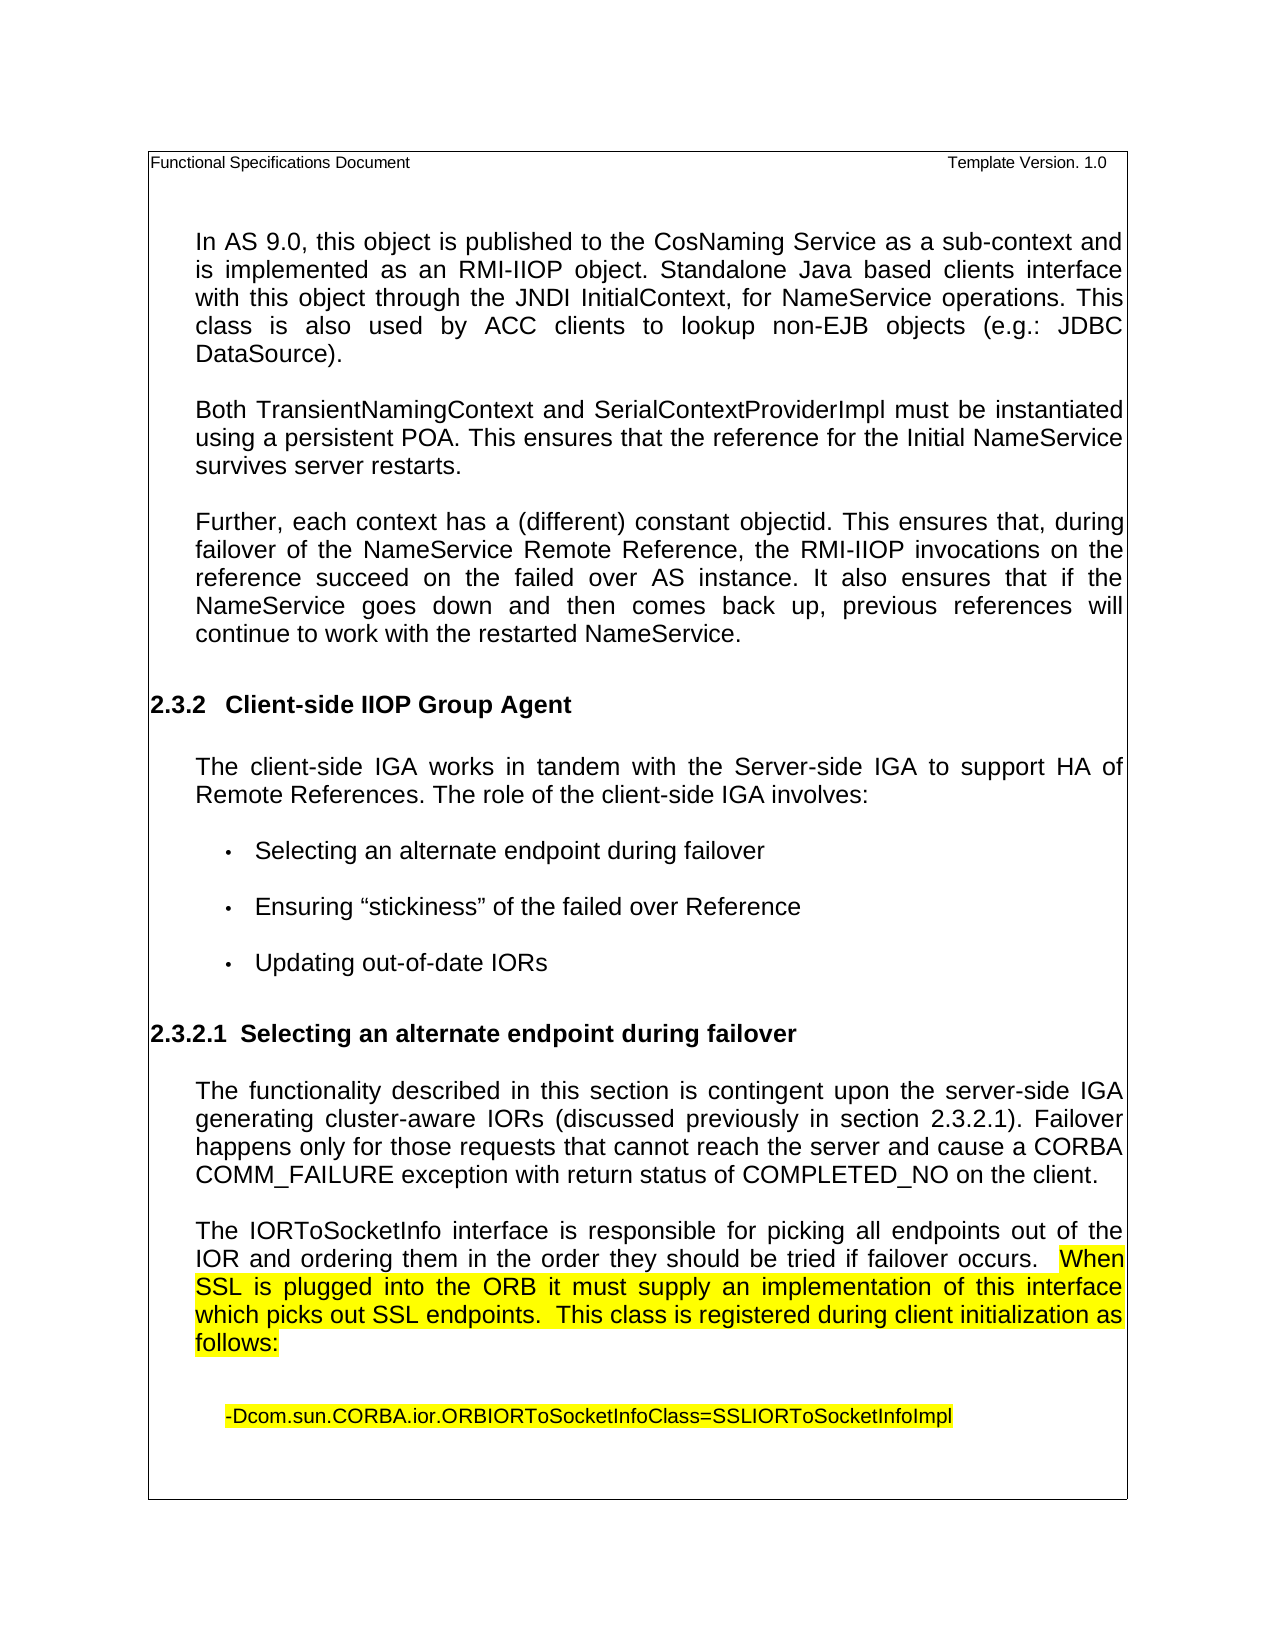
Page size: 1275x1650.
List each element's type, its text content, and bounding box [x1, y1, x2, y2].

list Updating out-of-date IORs [225, 949, 1125, 977]
list Selecting an alternate endpoint during failover [225, 837, 1125, 865]
text The functionality described in this section is contingent upon the server-side IGA generating cluster-aware IORs (discussed previously in section 2.3.2.1). Failover happens only for those requests that cannot reach the server and cause a CORBA COMM_FAILURE exception with return status of COMPLETED_NO on the client. [195, 1077, 1125, 1189]
text The IORToSocketInfo interface is responsible for picking all endpoints out of the IOR and ordering them in the order they should be tried if failover occurs. When SSL is plugged into the ORB it must supply an implementation of this interface which picks out SSL endpoints. This class is registered during client initialization as follows: [195, 1217, 1125, 1357]
text Both TransientNamingContext and SerialContextProviderImpl must be instantiated using a persistent POA. This ensures that the reference for the Initial NameService survives server restarts. [195, 396, 1125, 480]
subtitle Client-side IIOP Group Agent [150, 691, 1125, 719]
text -Dcom.sun.CORBA.ior.ORBIORToSocketInfoClass=SSLIORToSocketInfoImpl [225, 1404, 1125, 1428]
subtitle Selecting an alternate endpoint during failover [150, 1020, 1125, 1048]
text The client-side IGA works in tandem with the Server-side IGA to support HA of Remote References. The role of the client-side IGA involves: [195, 753, 1125, 809]
text Further, each context has a (different) constant objectid. This ensures that, during failover of the NameService Remote Reference, the RMI-IIOP invocations on the reference succeed on the failed over AS instance. It also ensures that if the NameService goes down and then comes back up, previous references will continue to work with the restarted NameService. [195, 508, 1125, 648]
list Ensuring “stickiness” of the failed over Reference [225, 893, 1125, 921]
text In AS 9.0, this object is published to the CosNaming Service as a sub-context and is implemented as an RMI-IIOP object. Standalone Java based clients interface with this object through the JNDI InitialContext, for NameService operations. This class is also used by ACC clients to lookup non-EJB objects (e.g.: JDBC DataSource). [195, 228, 1125, 368]
